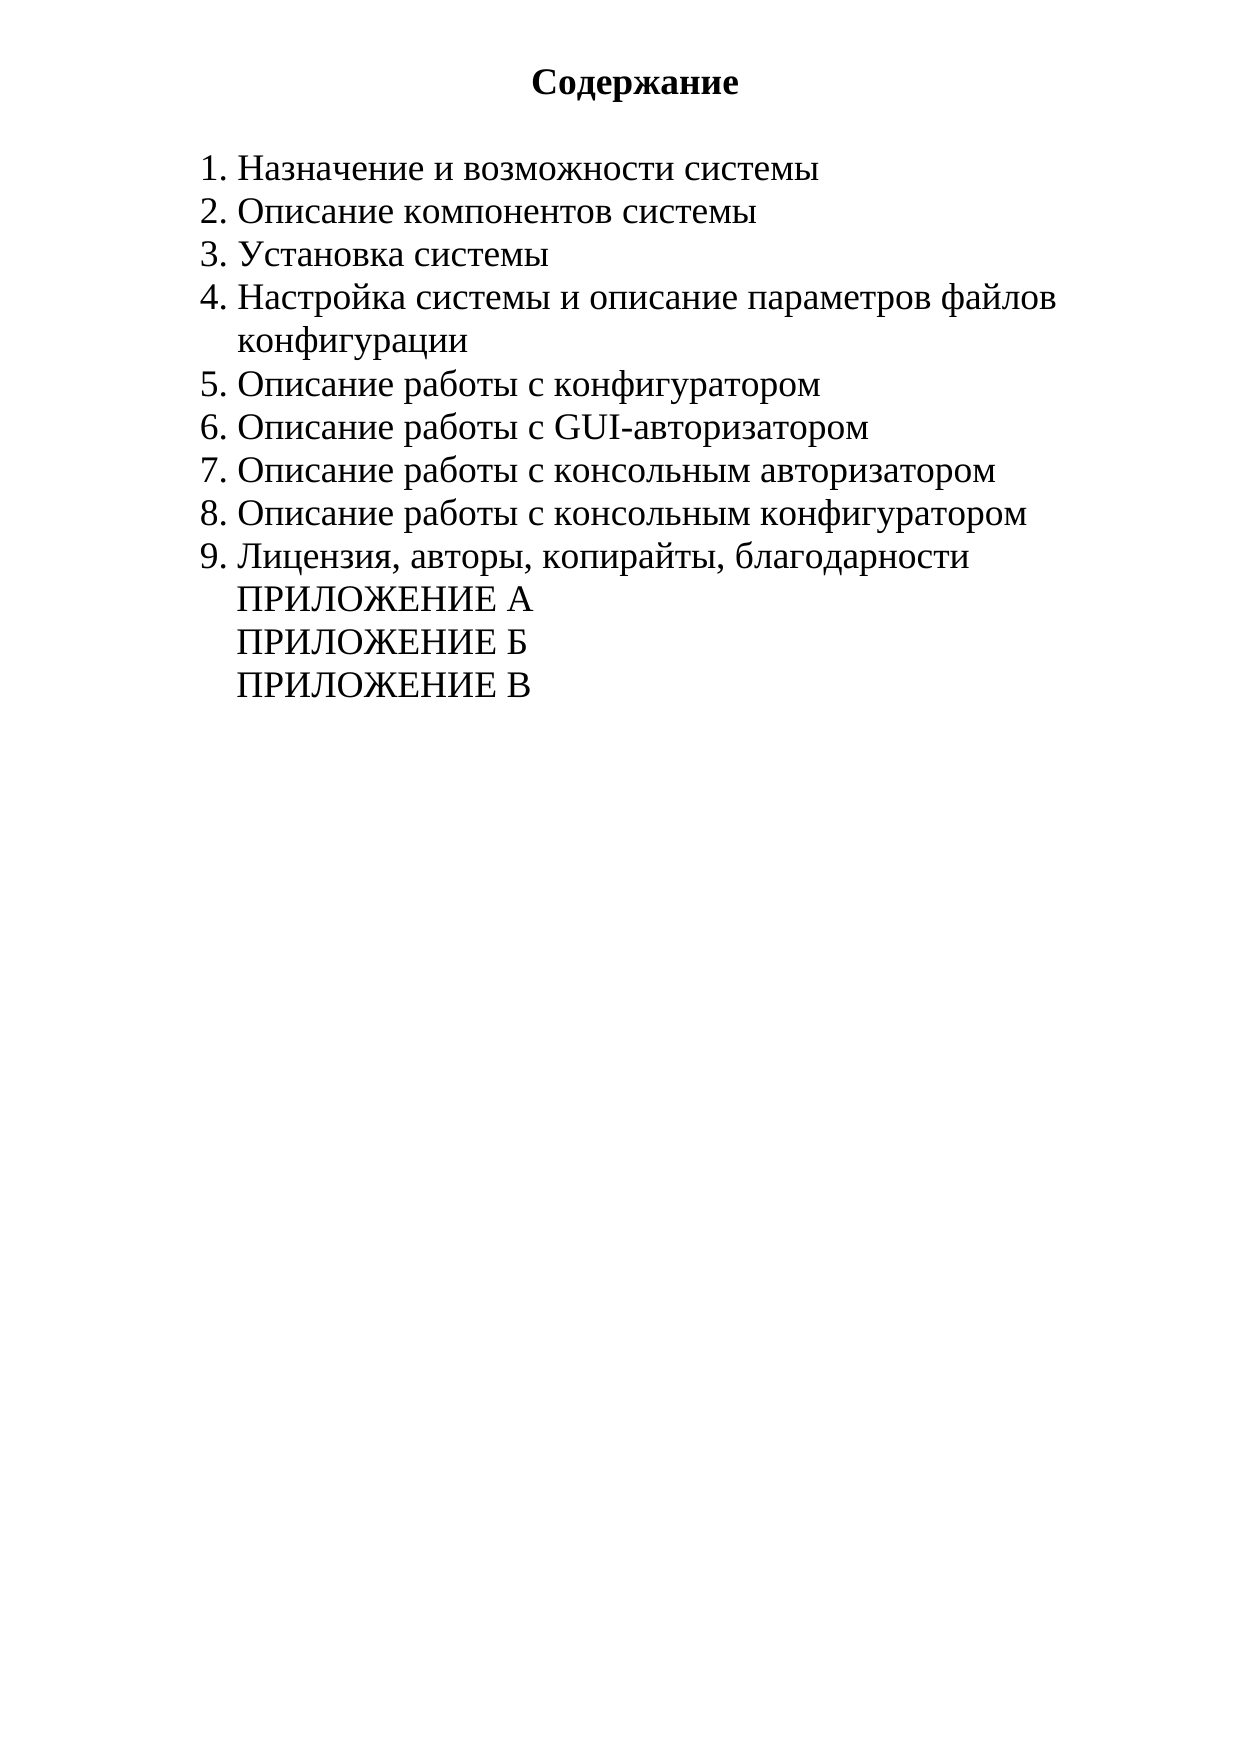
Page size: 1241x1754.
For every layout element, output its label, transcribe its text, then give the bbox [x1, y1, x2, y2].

list Описание работы с GUI-авторизатором [199, 404, 1181, 447]
list Установка системы [199, 232, 1181, 275]
text ПРИЛОЖЕНИЕ В [199, 663, 1181, 706]
list Описание работы с консольным конфигуратором [199, 490, 1181, 533]
list Описание компонентов системы [199, 188, 1181, 232]
list Настройка системы и описание параметров файлов конфигурации [199, 275, 1181, 361]
text Содержание [88, 59, 1181, 102]
text ПРИЛОЖЕНИЕ Б [199, 620, 1181, 663]
list Описание работы с конфигуратором [199, 361, 1181, 404]
text ПРИЛОЖЕНИЕ А [199, 577, 1181, 620]
list Описание работы с консольным авторизатором [199, 447, 1181, 490]
list Назначение и возможности системы [199, 145, 1181, 188]
list Лицензия, авторы, копирайты, благодарности [199, 533, 1181, 577]
